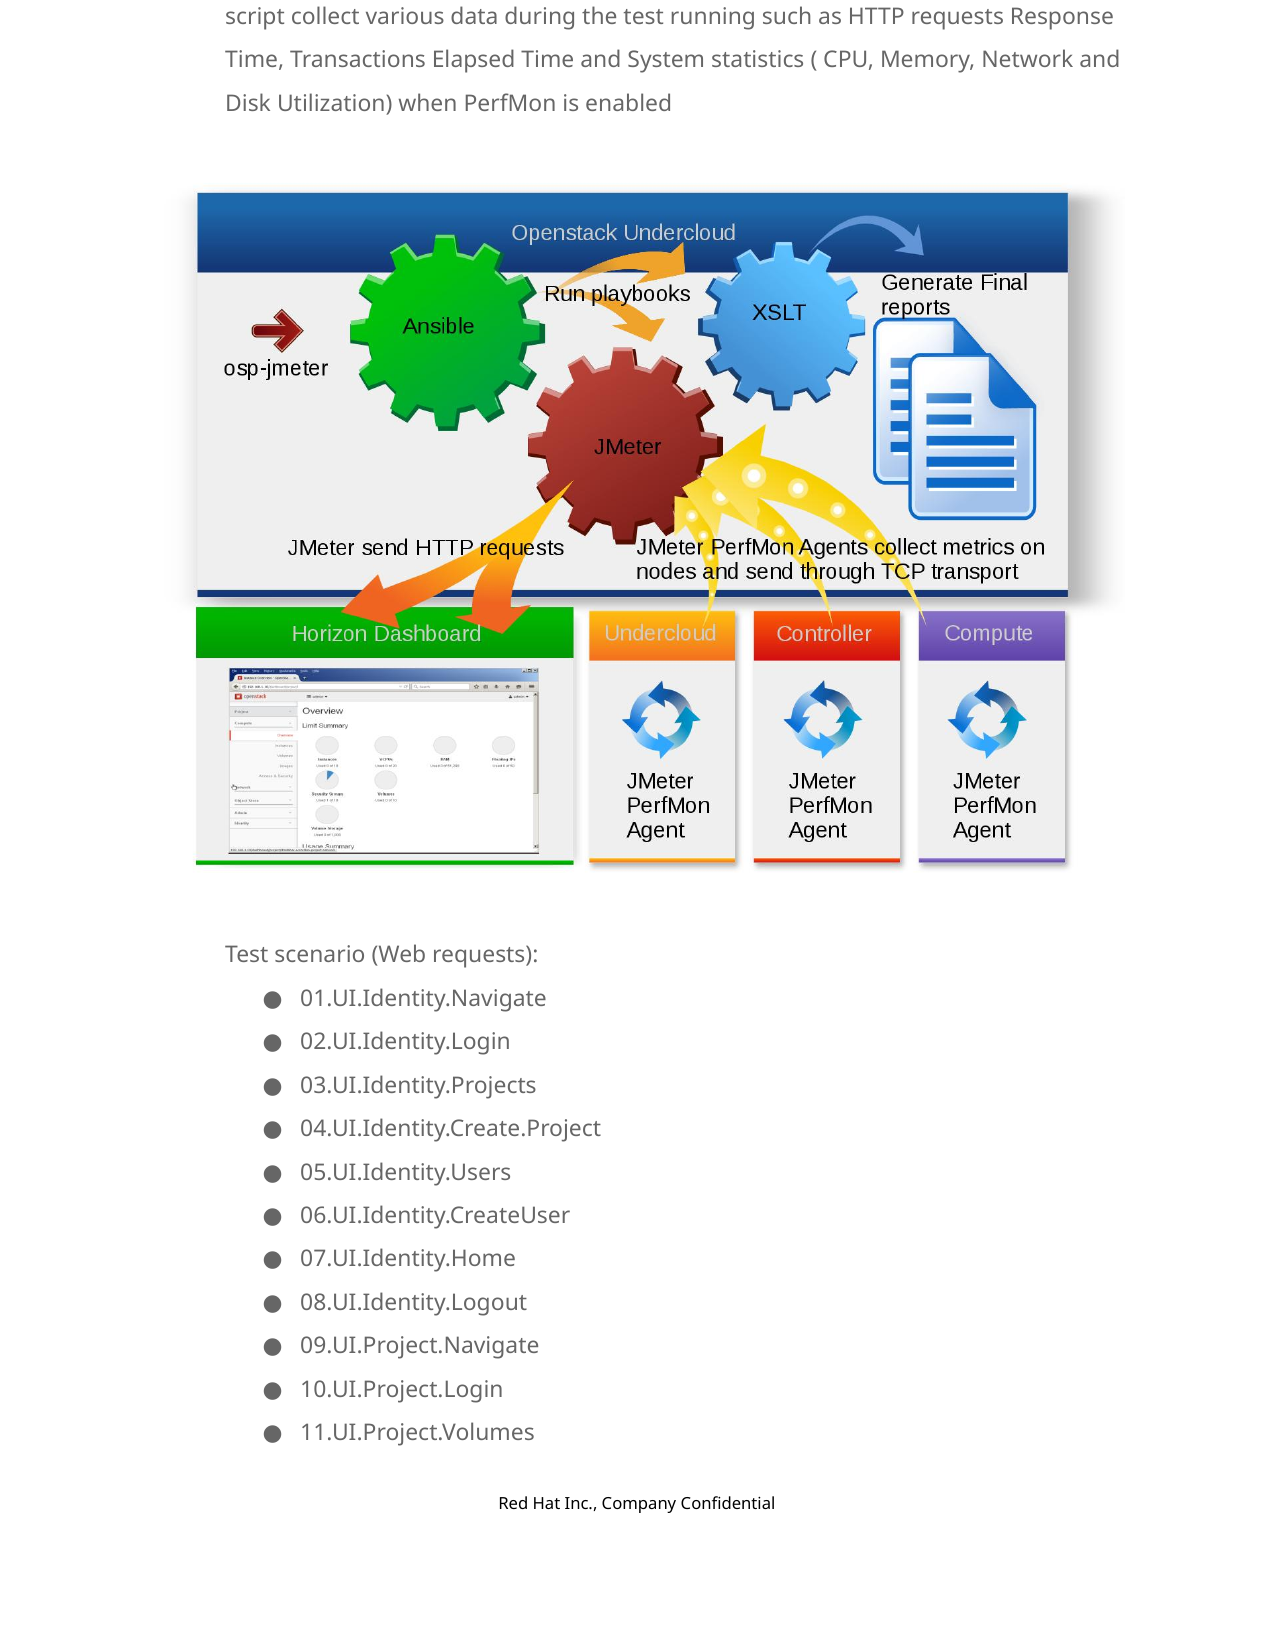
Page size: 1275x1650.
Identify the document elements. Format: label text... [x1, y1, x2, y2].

list 06.UI.Identity.CreateUser [262, 1199, 1125, 1230]
text Test scenario (Web requests): [150, 938, 1125, 969]
list 04.UI.Identity.Create.Project [262, 1112, 1125, 1143]
picture [150, 151, 1125, 906]
list 01.UI.Identity.Navigate [262, 982, 1125, 1013]
list 02.UI.Identity.Login [262, 1025, 1125, 1056]
list 08.UI.Identity.Logout [262, 1286, 1125, 1317]
list 10.UI.Project.Login [262, 1373, 1125, 1404]
text script collect various data during the test running such as HTTP requests Response Time, Transactions Elapsed Time and System statistics ( CPU, Memory, Network and Disk Utilization) when PerfMon is enabled [225, 0, 1125, 118]
list 07.UI.Identity.Home [262, 1242, 1125, 1274]
list 03.UI.Identity.Projects [262, 1069, 1125, 1100]
list 11.UI.Project.Volumes [262, 1416, 1125, 1447]
list 05.UI.Identity.Users [262, 1156, 1125, 1187]
list 09.UI.Project.Navigate [262, 1329, 1125, 1361]
